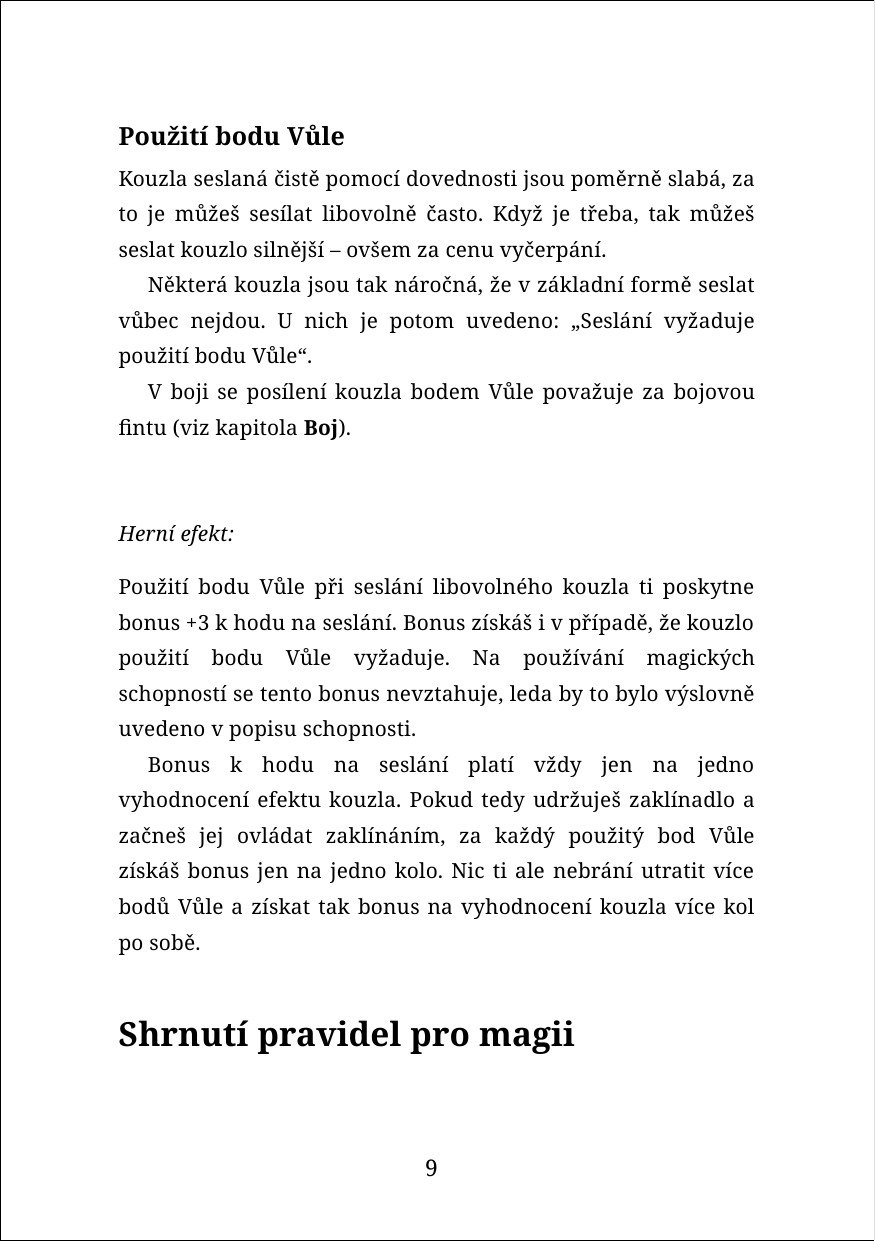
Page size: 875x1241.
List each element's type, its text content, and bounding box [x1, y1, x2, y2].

text Kouzla seslaná čistě pomocí dovednosti jsou poměrně slabá, za to je můžeš sesílat libovolně často. Když je třeba, tak můžeš seslat kouzlo silnější – ovšem za cenu vyčerpání. Některá kouzla jsou tak náročná, že v základní formě seslat vůbec nejdou. U nich je potom uvedeno: „Seslání vyžaduje použití bodu Vůle“. V boji se posílení kouzla bodem Vůle považuje za bojovou fintu (viz kapitola Boj). [118, 164, 756, 441]
subtitle Shrnutí pravidel pro magii [118, 1010, 756, 1056]
text Použití bodu Vůle při seslání libovolného kouzla ti poskytne bonus +3 k hodu na seslání. Bonus získáš i v případě, že kouzlo použití bodu Vůle vyžaduje. Na používání magických schopností se tento bonus nevztahuje, leda by to bylo výslovně uvedeno v popisu schopnosti. Bonus k hodu na seslání platí vždy jen na jedno vyhodnocení efektu kouzla. Pokud tedy udržuješ zaklínadlo a začneš jej ovládat zaklínáním, za každý použitý bod Vůle získáš bonus jen na jedno kolo. Nic ti ale nebrání utratit více bodů Vůle a získat tak bonus na vyhodnocení kouzla více kol po sobě. [118, 572, 756, 956]
text Herní efekt: [118, 519, 756, 548]
subtitle Použití bodu Vůle [118, 118, 756, 152]
